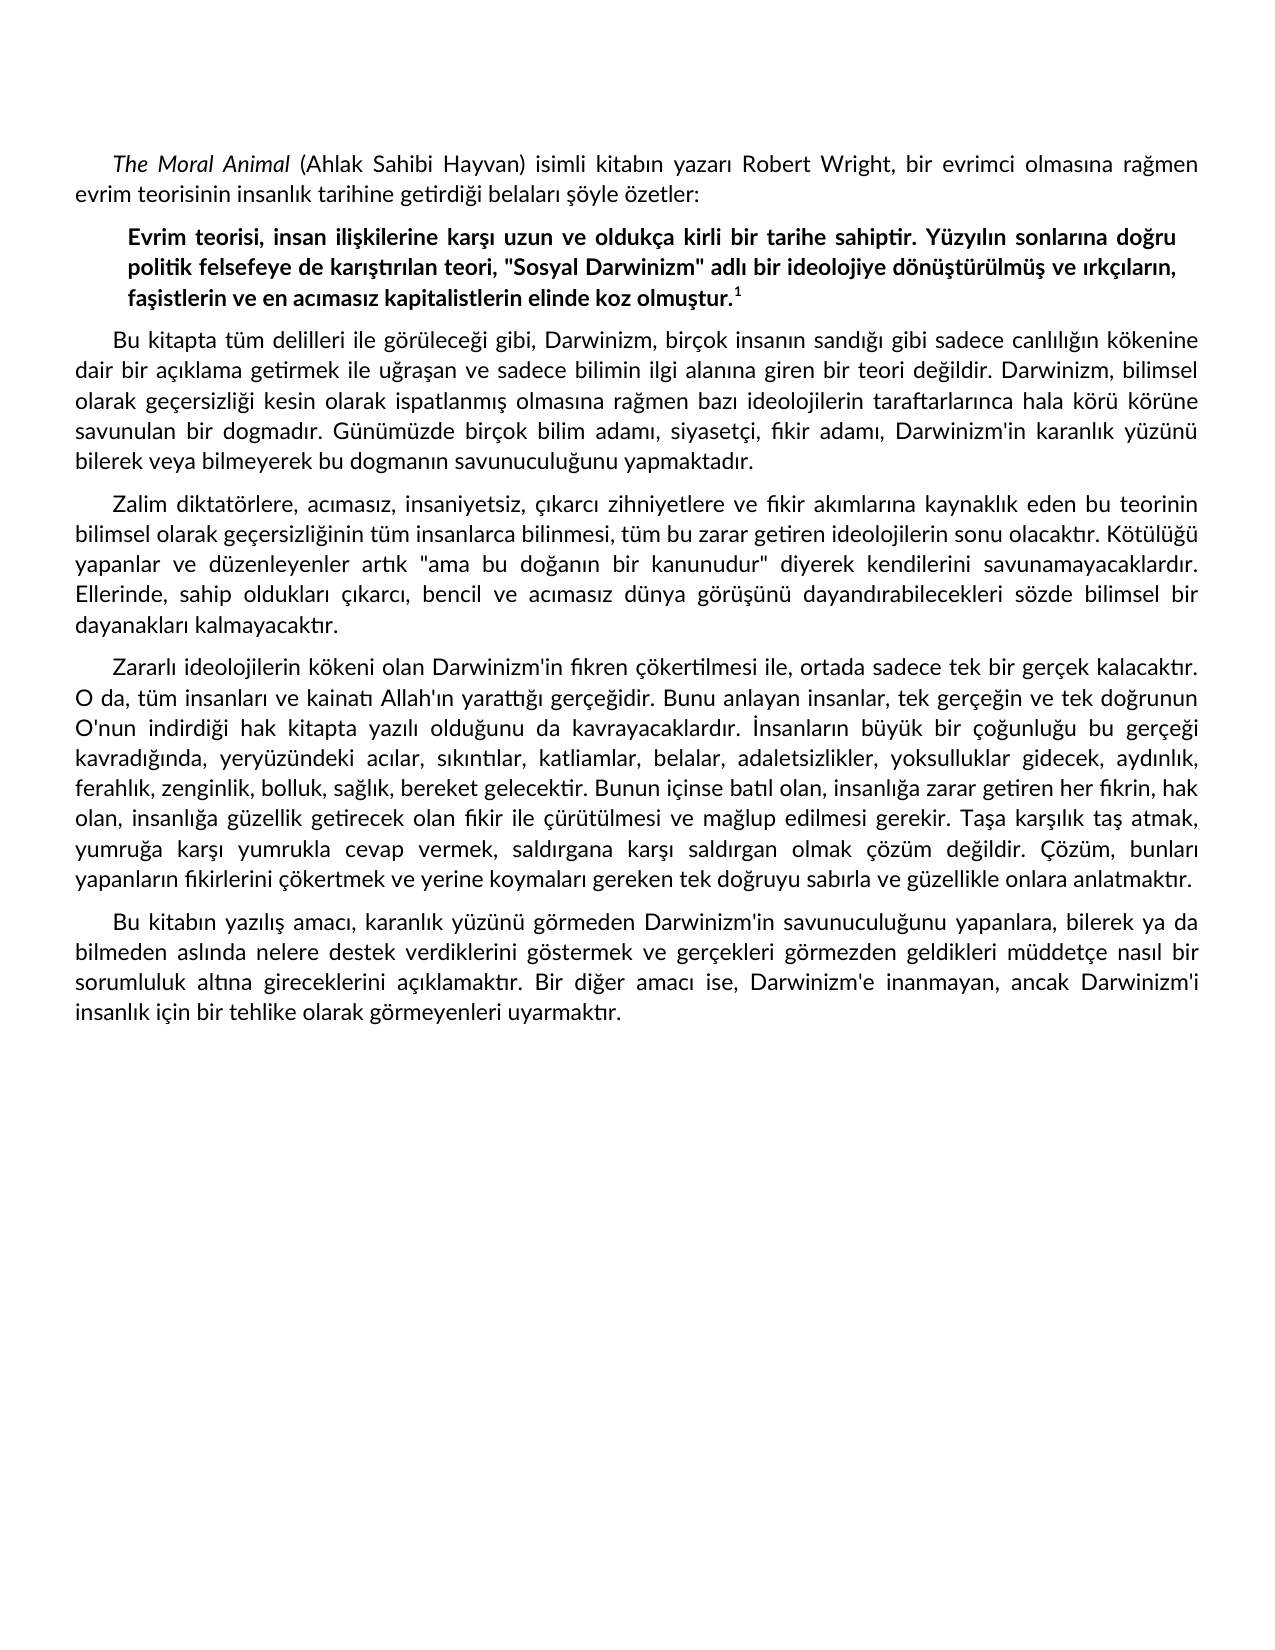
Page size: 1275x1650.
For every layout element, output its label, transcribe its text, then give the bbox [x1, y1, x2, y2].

text The Moral Animal (Ahlak Sahibi Hayvan) isimli kitabın yazarı Robert Wright, bir evrimci olmasına rağmen evrim teorisinin insanlık tarihine getirdiği belaları şöyle özetler: [75, 150, 1200, 208]
text Bu kitapta tüm delilleri ile görüleceği gibi, Darwinizm, birçok insanın sandığı gibi sadece canlılığın kökenine dair bir açıklama getirmek ile uğraşan ve sadece bilimin ilgi alanına giren bir teori değildir. Darwinizm, bilimsel olarak geçersizliği kesin olarak ispatlanmış olmasına rağmen bazı ideolojilerin taraftarlarınca hala körü körüne savunulan bir dogmadır. Günümüzde birçok bilim adamı, siyasetçi, fikir adamı, Darwinizm'in karanlık yüzünü bilerek veya bilmeyerek bu dogmanın savunuculuğunu yapmaktadır. [75, 326, 1200, 474]
text Zararlı ideolojilerin kökeni olan Darwinizm'in fikren çökertilmesi ile, ortada sadece tek bir gerçek kalacaktır. O da, tüm insanları ve kainatı Allah'ın yarattığı gerçeğidir. Bunu anlayan insanlar, tek gerçeğin ve tek doğrunun O'nun indirdiği hak kitapta yazılı olduğunu da kavrayacaklardır. İnsanların büyük bir çoğunluğu bu gerçeği kavradığında, yeryüzündeki acılar, sıkıntılar, katliamlar, belalar, adaletsizlikler, yoksulluklar gidecek, aydınlık, ferahlık, zenginlik, bolluk, sağlık, bereket gelecektir. Bunun içinse batıl olan, insanlığa zarar getiren her fikrin, hak olan, insanlığa güzellik getirecek olan fikir ile çürütülmesi ve mağlup edilmesi gerekir. Taşa karşılık taş atmak, yumruğa karşı yumrukla cevap vermek, saldırgana karşı saldırgan olmak çözüm değildir. Çözüm, bunları yapanların fikirlerini çökertmek ve yerine koymaları gereken tek doğruyu sabırla ve güzellikle onlara anlatmaktır. [75, 653, 1200, 892]
text Zalim diktatörlere, acımasız, insaniyetsiz, çıkarcı zihniyetlere ve fikir akımlarına kaynaklık eden bu teorinin bilimsel olarak geçersizliğinin tüm insanlarca bilinmesi, tüm bu zarar getiren ideolojilerin sonu olacaktır. Kötülüğü yapanlar ve düzenleyenler artık "ama bu doğanın bir kanunudur" diyerek kendilerini savunamayacaklardır. Ellerinde, sahip oldukları çıkarcı, bencil ve acımasız dünya görüşünü dayandırabilecekleri sözde bilimsel bir dayanakları kalmayacaktır. [75, 489, 1200, 638]
text Evrim teorisi, insan ilişkilerine karşı uzun ve oldukça kirli bir tarihe sahiptir. Yüzyılın sonlarına doğru politik felsefeye de karıştırılan teori, "Sosyal Darwinizm" adlı bir ideolojiye dönüştürülmüş ve ırkçıların, faşistlerin ve en acımasız kapitalistlerin elinde koz olmuştur.1 [127, 223, 1177, 311]
text Bu kitabın yazılış amacı, karanlık yüzünü görmeden Darwinizm'in savunuculuğunu yapanlara, bilerek ya da bilmeden aslında nelere destek verdiklerini göstermek ve gerçekleri görmezden geldikleri müddetçe nasıl bir sorumluluk altına gireceklerini açıklamaktır. Bir diğer amacı ise, Darwinizm'e inanmayan, ancak Darwinizm'i insanlık için bir tehlike olarak görmeyenleri uyarmaktır. [75, 907, 1200, 1025]
